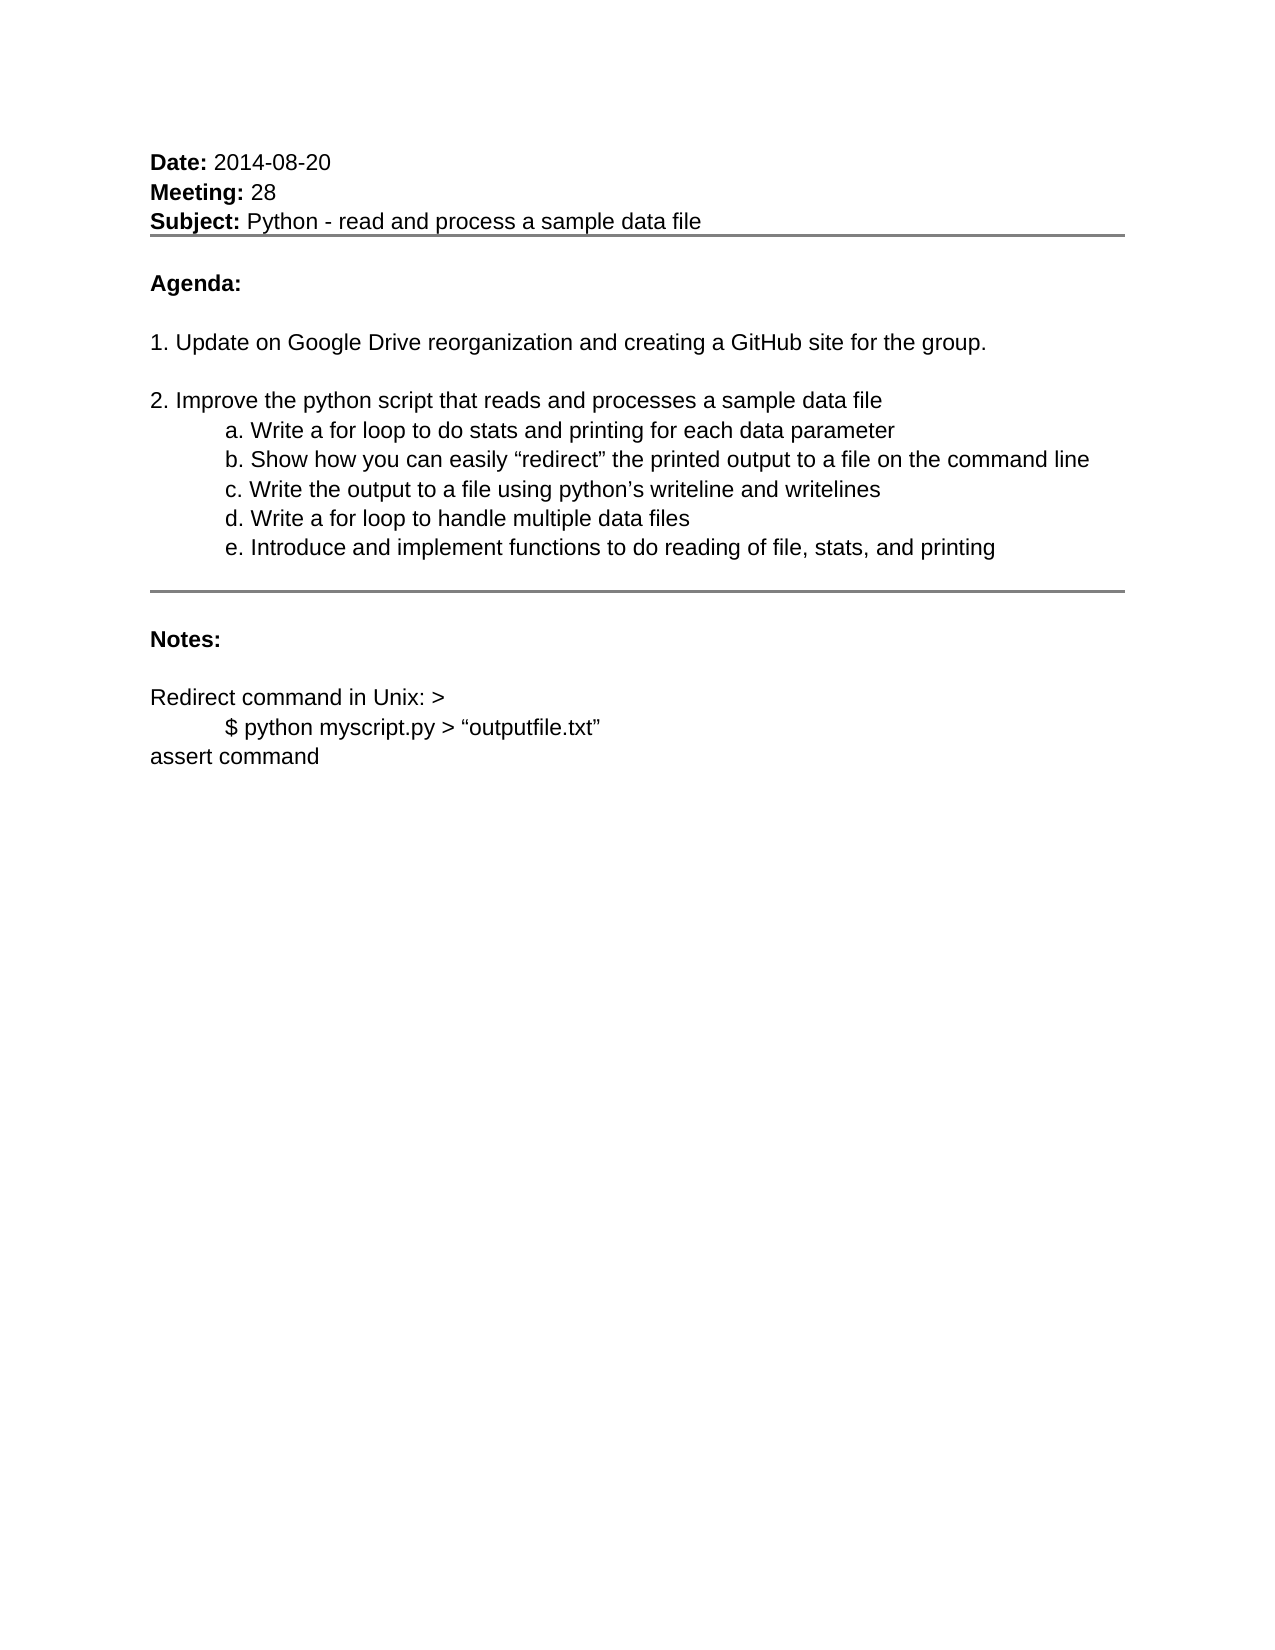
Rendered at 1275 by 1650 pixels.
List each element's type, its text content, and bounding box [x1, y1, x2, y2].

text Meeting: 28 [150, 179, 1125, 205]
text Date: 2014-08-20 [150, 150, 1125, 176]
text c. Write the output to a file using python’s writeline and writelines [150, 476, 1125, 502]
text Agenda: [150, 271, 1125, 296]
text 1. Update on Google Drive reorganization and creating a GitHub site for the group. [150, 329, 1125, 355]
text 2. Improve the python script that reads and processes a sample data file [150, 388, 1125, 414]
text a. Write a for loop to do stats and printing for each data parameter [150, 417, 1125, 443]
text Redirect command in Unix: > [150, 685, 1125, 711]
text assert command [150, 744, 1125, 769]
text d. Write a for loop to handle multiple data files [150, 506, 1125, 531]
text Notes: [150, 626, 1125, 652]
text b. Show how you can easily “redirect” the printed output to a file on the command line [150, 447, 1125, 472]
text $ python myscript.py > “outputfile.txt” [150, 714, 1125, 740]
text e. Introduce and implement functions to do reading of file, stats, and printing [150, 535, 1125, 561]
text Subject: Python - read and process a sample data file [150, 209, 1125, 234]
